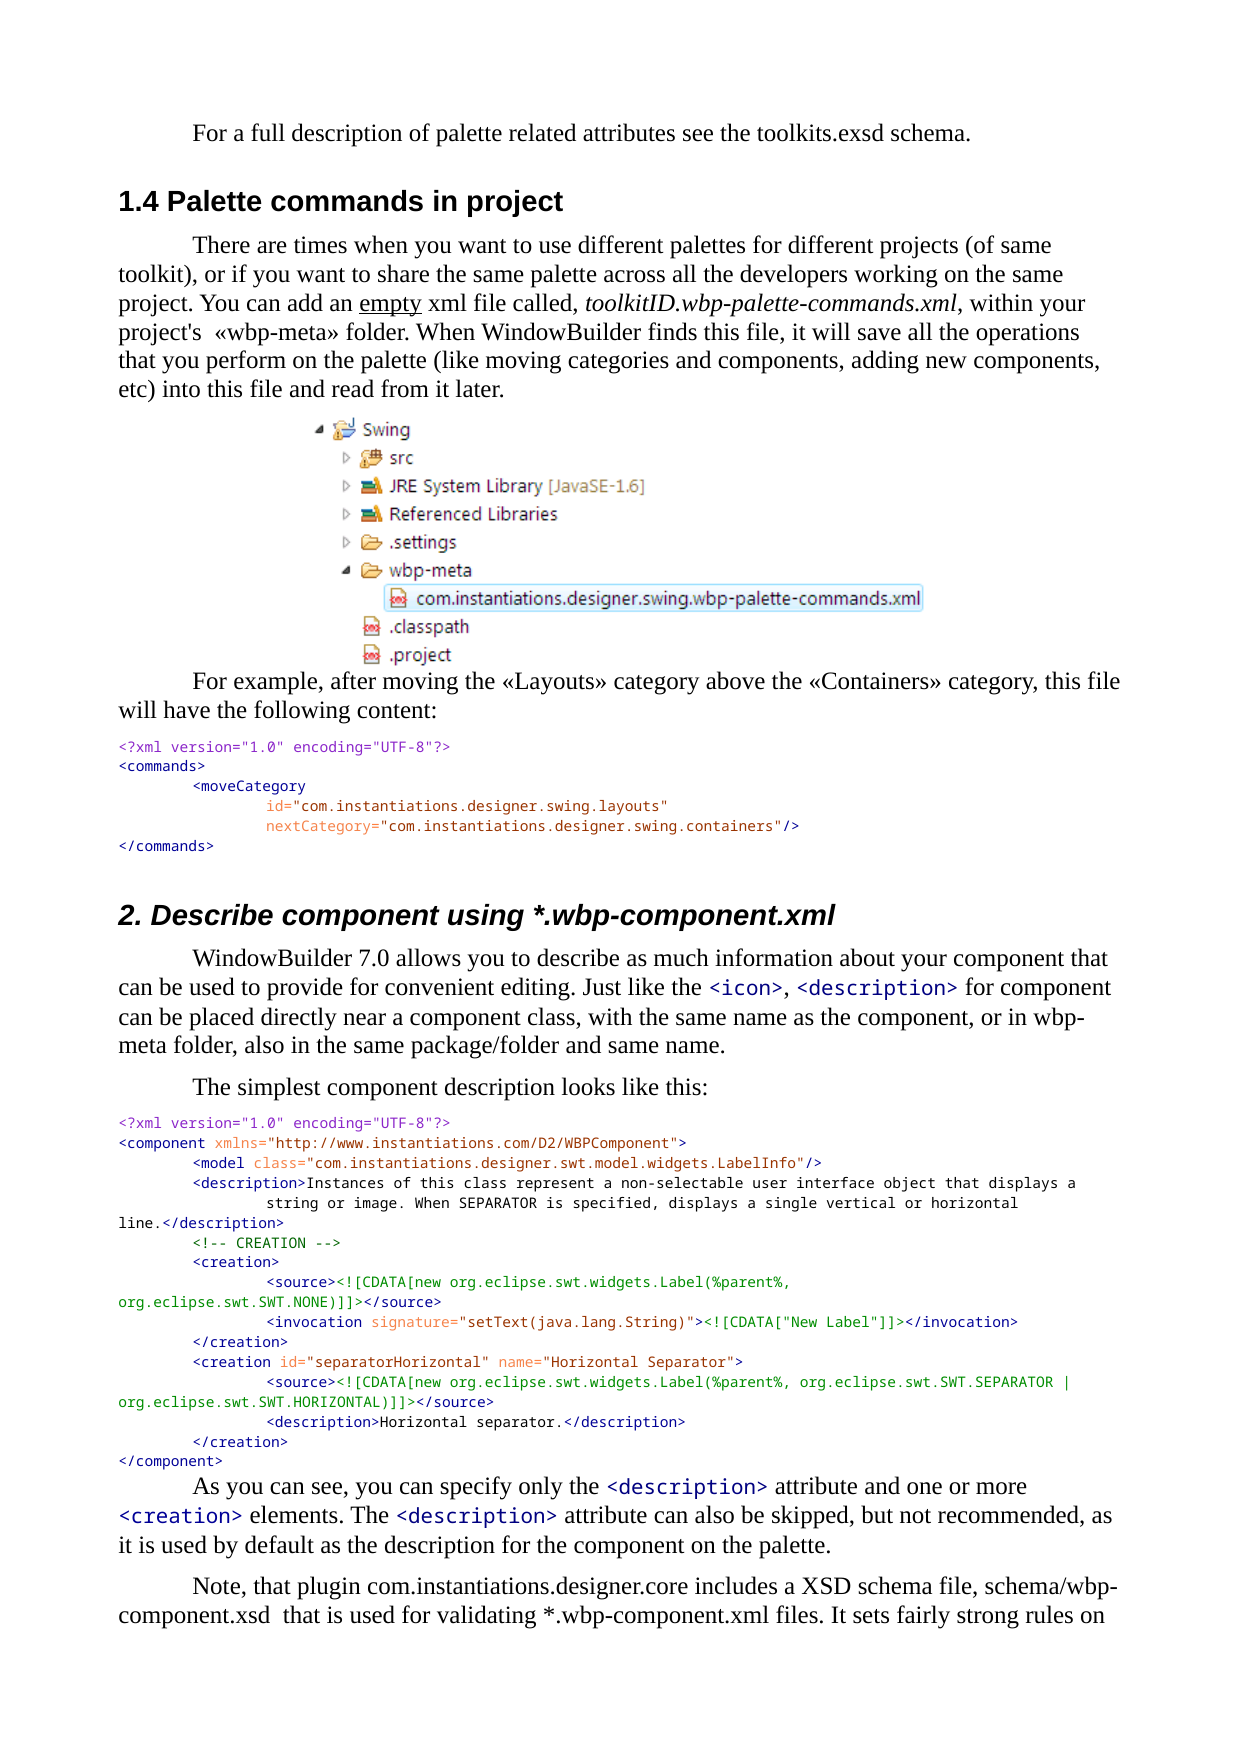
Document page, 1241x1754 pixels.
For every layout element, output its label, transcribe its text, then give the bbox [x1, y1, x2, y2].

text <component xmlns="http://www.instantiations.com/D2/WBPComponent"> [118, 1133, 1122, 1153]
text </commands> [118, 836, 1122, 856]
text <description>Instances of this class represent a non-selectable user interface object that displays a [118, 1173, 1122, 1193]
text <?xml version="1.0" encoding="UTF-8"?> [118, 1113, 1122, 1133]
text <creation id="separatorHorizontal" name="Horizontal Separator"> [118, 1352, 1122, 1372]
text string or image. When SEPARATOR is specified, displays a single vertical or horizontal line.</description> [118, 1193, 1122, 1232]
text id="com.instantiations.designer.swing.layouts" [118, 796, 1122, 816]
text nextCategory="com.instantiations.designer.swing.containers"/> [118, 816, 1122, 836]
text For example, after moving the «Layouts» category above the «Containers» category, this file will have the following content: [118, 415, 1122, 724]
text Note, that plugin com.instantiations.designer.core includes a XSD schema file, schema/wbp-component.xsd that is used for validating *.wbp-component.xml files. It sets fairly strong rules on [118, 1571, 1122, 1629]
text <!-- CREATION --> [118, 1232, 1122, 1252]
text <description>Horizontal separator.</description> [118, 1411, 1122, 1431]
text <source><![CDATA[new org.eclipse.swt.widgets.Label(%parent%, org.eclipse.swt.SWT.NONE)]]></source> [118, 1272, 1122, 1312]
text For a full description of palette related attributes see the toolkits.exsd schema. [118, 118, 1122, 147]
text <creation> [118, 1252, 1122, 1272]
text <source><![CDATA[new org.eclipse.swt.widgets.Label(%parent%, org.eclipse.swt.SWT.SEPARATOR | org.eclipse.swt.SWT.HORIZONTAL)]]></source> [118, 1372, 1122, 1411]
text <invocation signature="setText(java.lang.String)"><![CDATA["New Label"]]></invocation> [118, 1312, 1122, 1332]
text WindowBuilder 7.0 allows you to describe as much information about your component that can be used to provide for convenient editing. Just like the <icon>, <description> for component can be placed directly near a component class, with the same name as the component, or in wbp-meta folder, also in the same package/folder and same name. [118, 943, 1122, 1059]
text </creation> [118, 1332, 1122, 1352]
subtitle 1.4 Palette commands in project [118, 184, 1122, 218]
subtitle 2. Describe component using *.wbp-component.xml [118, 897, 1122, 931]
text <?xml version="1.0" encoding="UTF-8"?> [118, 736, 1122, 756]
text </creation> [118, 1431, 1122, 1451]
text <model class="com.instantiations.designer.swt.model.widgets.LabelInfo"/> [118, 1153, 1122, 1173]
text </component> [118, 1451, 1122, 1471]
text As you can see, you can specify only the <description> attribute and one or more <creation> elements. The <description> attribute can also be skipped, but not recommended, as it is used by default as the description for the component on the palette. [118, 1471, 1122, 1559]
text There are times when you want to use different palettes for different projects (of same toolkit), or if you want to share the same palette across all the developers working on the same project. You can add an empty xml file called, toolkitID.wbp-palette-commands.xml, within your project's «wbp-meta» folder. When WindowBuilder finds this file, it will save all the operations that you perform on the palette (like moving categories and components, adding new components, etc) into this file and read from it later. [118, 230, 1122, 403]
text <commands> [118, 756, 1122, 776]
text <moveCategory [118, 776, 1122, 796]
text The simplest component description looks like this: [118, 1072, 1122, 1101]
